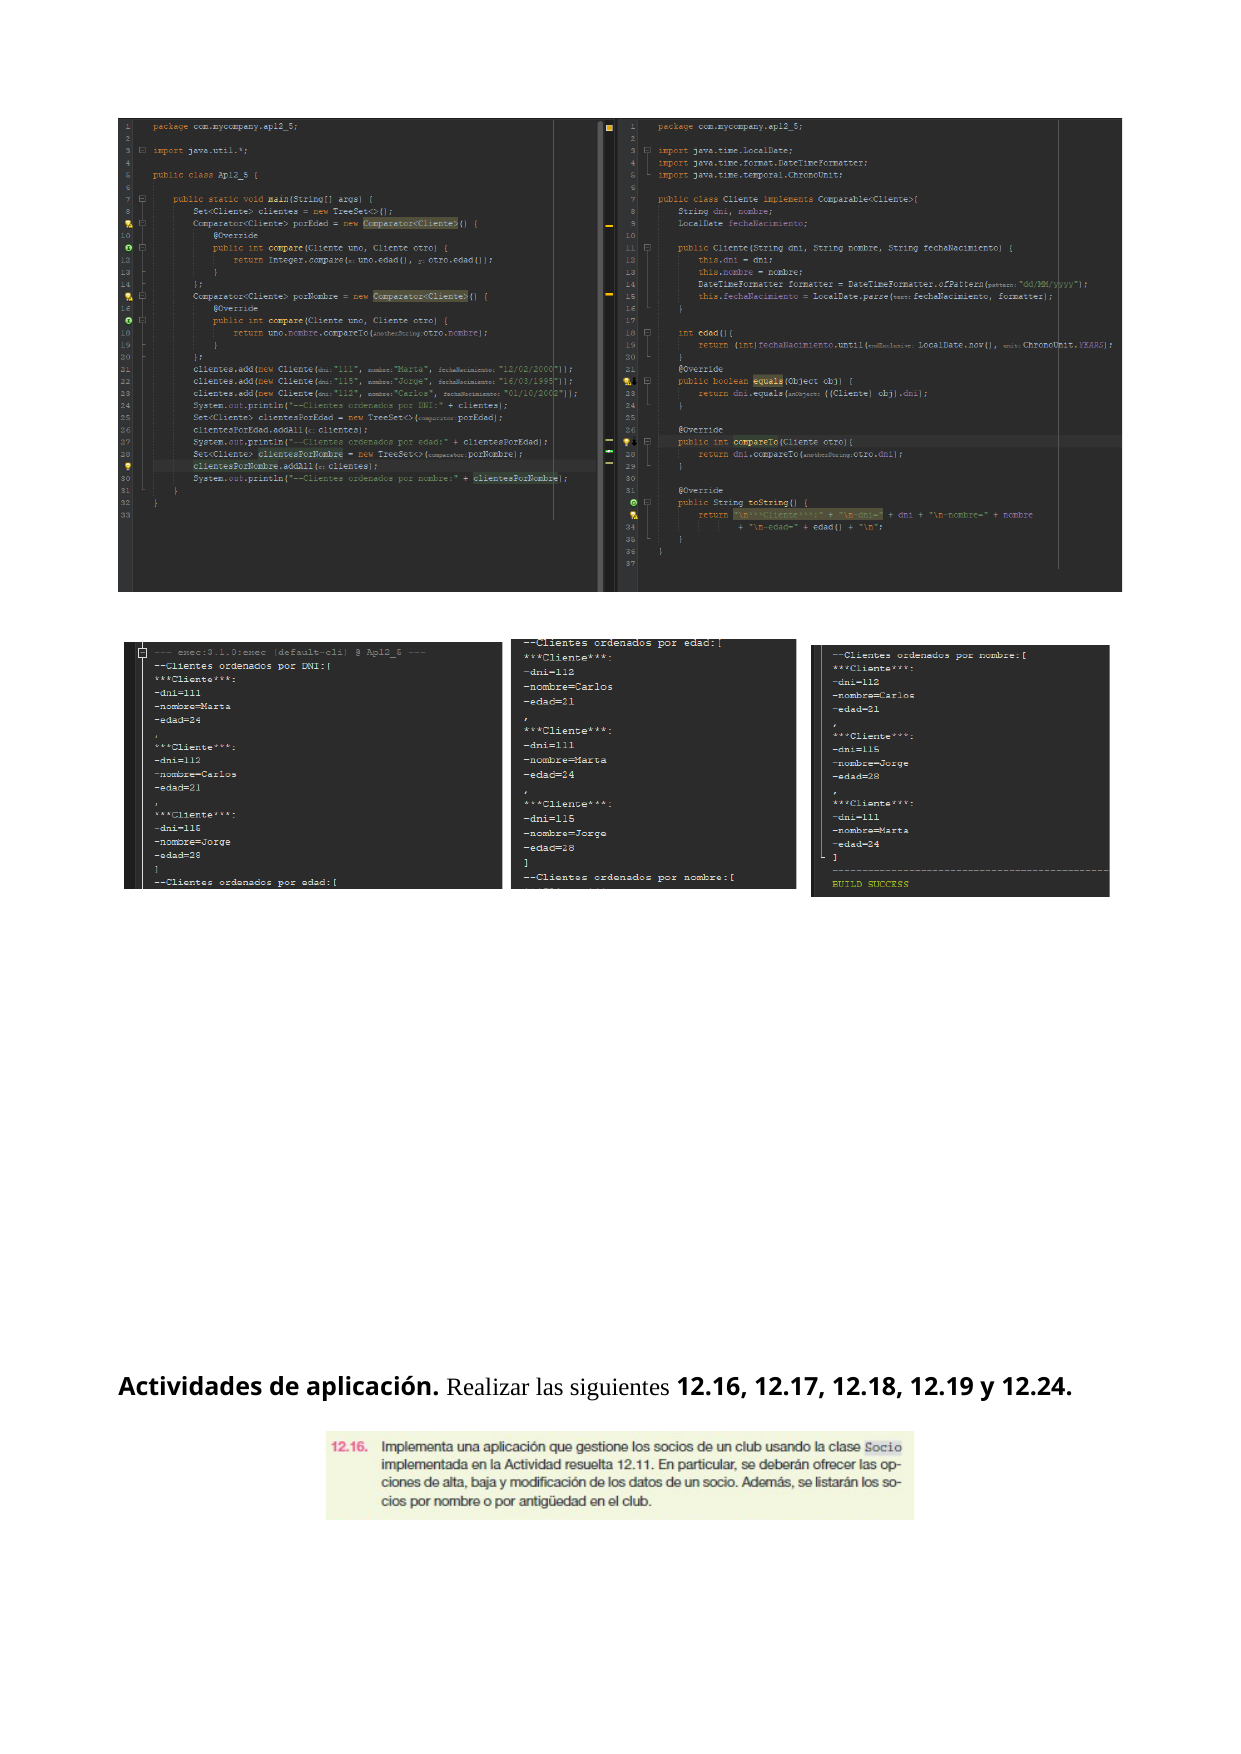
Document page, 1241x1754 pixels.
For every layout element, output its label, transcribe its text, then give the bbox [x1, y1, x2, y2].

picture [118, 118, 1123, 592]
picture [124, 642, 503, 889]
picture [811, 645, 1110, 897]
picture [325, 1431, 915, 1520]
text Actividades de aplicación. Realizar las siguientes 12.16, 12.17, 12.18, 12.19 y 12.24. [118, 1368, 1122, 1402]
picture [510, 639, 797, 889]
